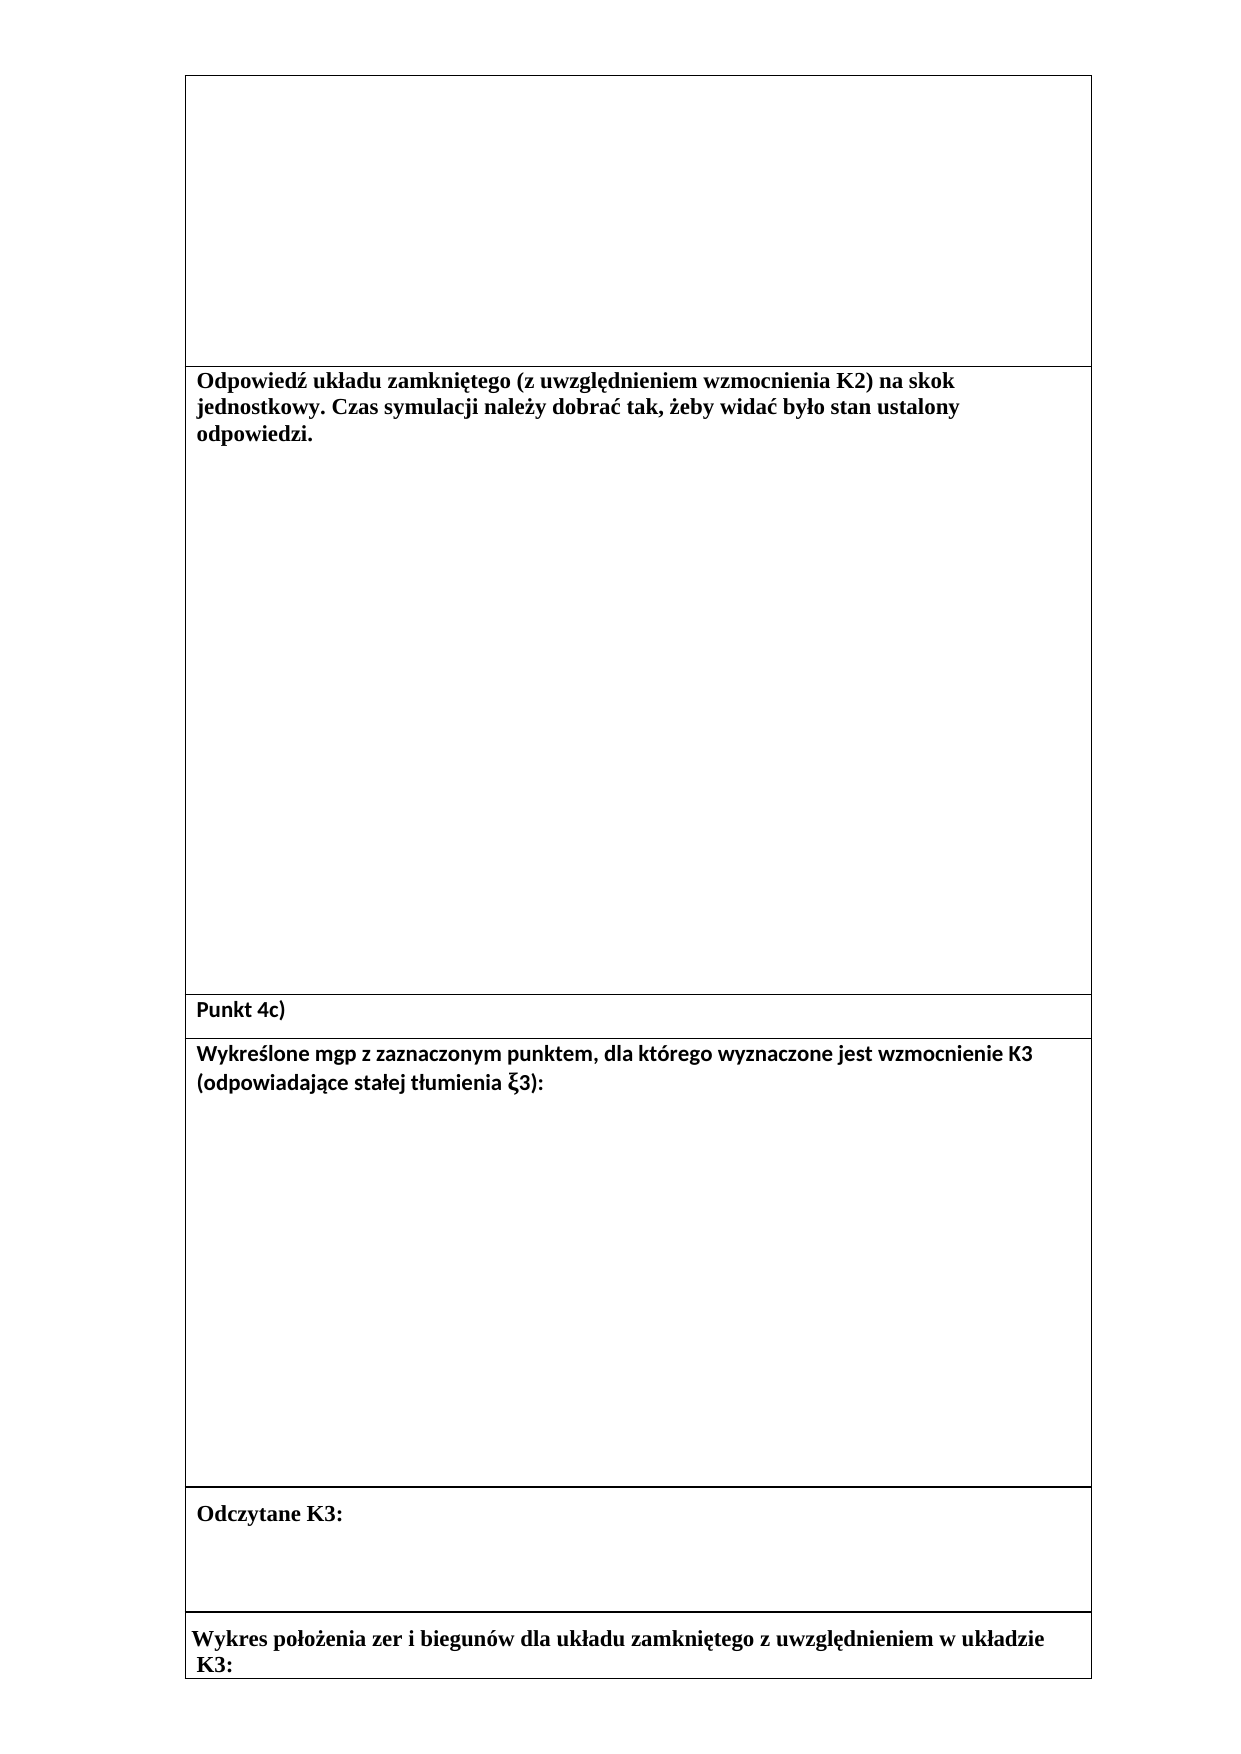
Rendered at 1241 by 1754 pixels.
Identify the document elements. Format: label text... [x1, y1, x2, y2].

table_cell Wykreślone mgp z zaznaczonym punktem, dla którego wyznaczone jest wzmocnienie K3 (odpowiadające stałej tłumienia ξ3): [186, 1039, 1091, 1486]
table_cell [186, 76, 1091, 366]
table_cell Punkt 4c) [186, 995, 1091, 1038]
table_cell Odpowiedź układu zamkniętego (z uwzględnieniem wzmocnienia K2) na skok jednostkowy. Czas symulacji należy dobrać tak, żeby widać było stan ustalony odpowiedzi. [186, 367, 1091, 994]
table_cell Odczytane K3: [186, 1488, 1091, 1611]
table_cell Wykres położenia zer i biegunów dla układu zamkniętego z uwzględnieniem w układzie K3: [186, 1613, 1091, 1678]
